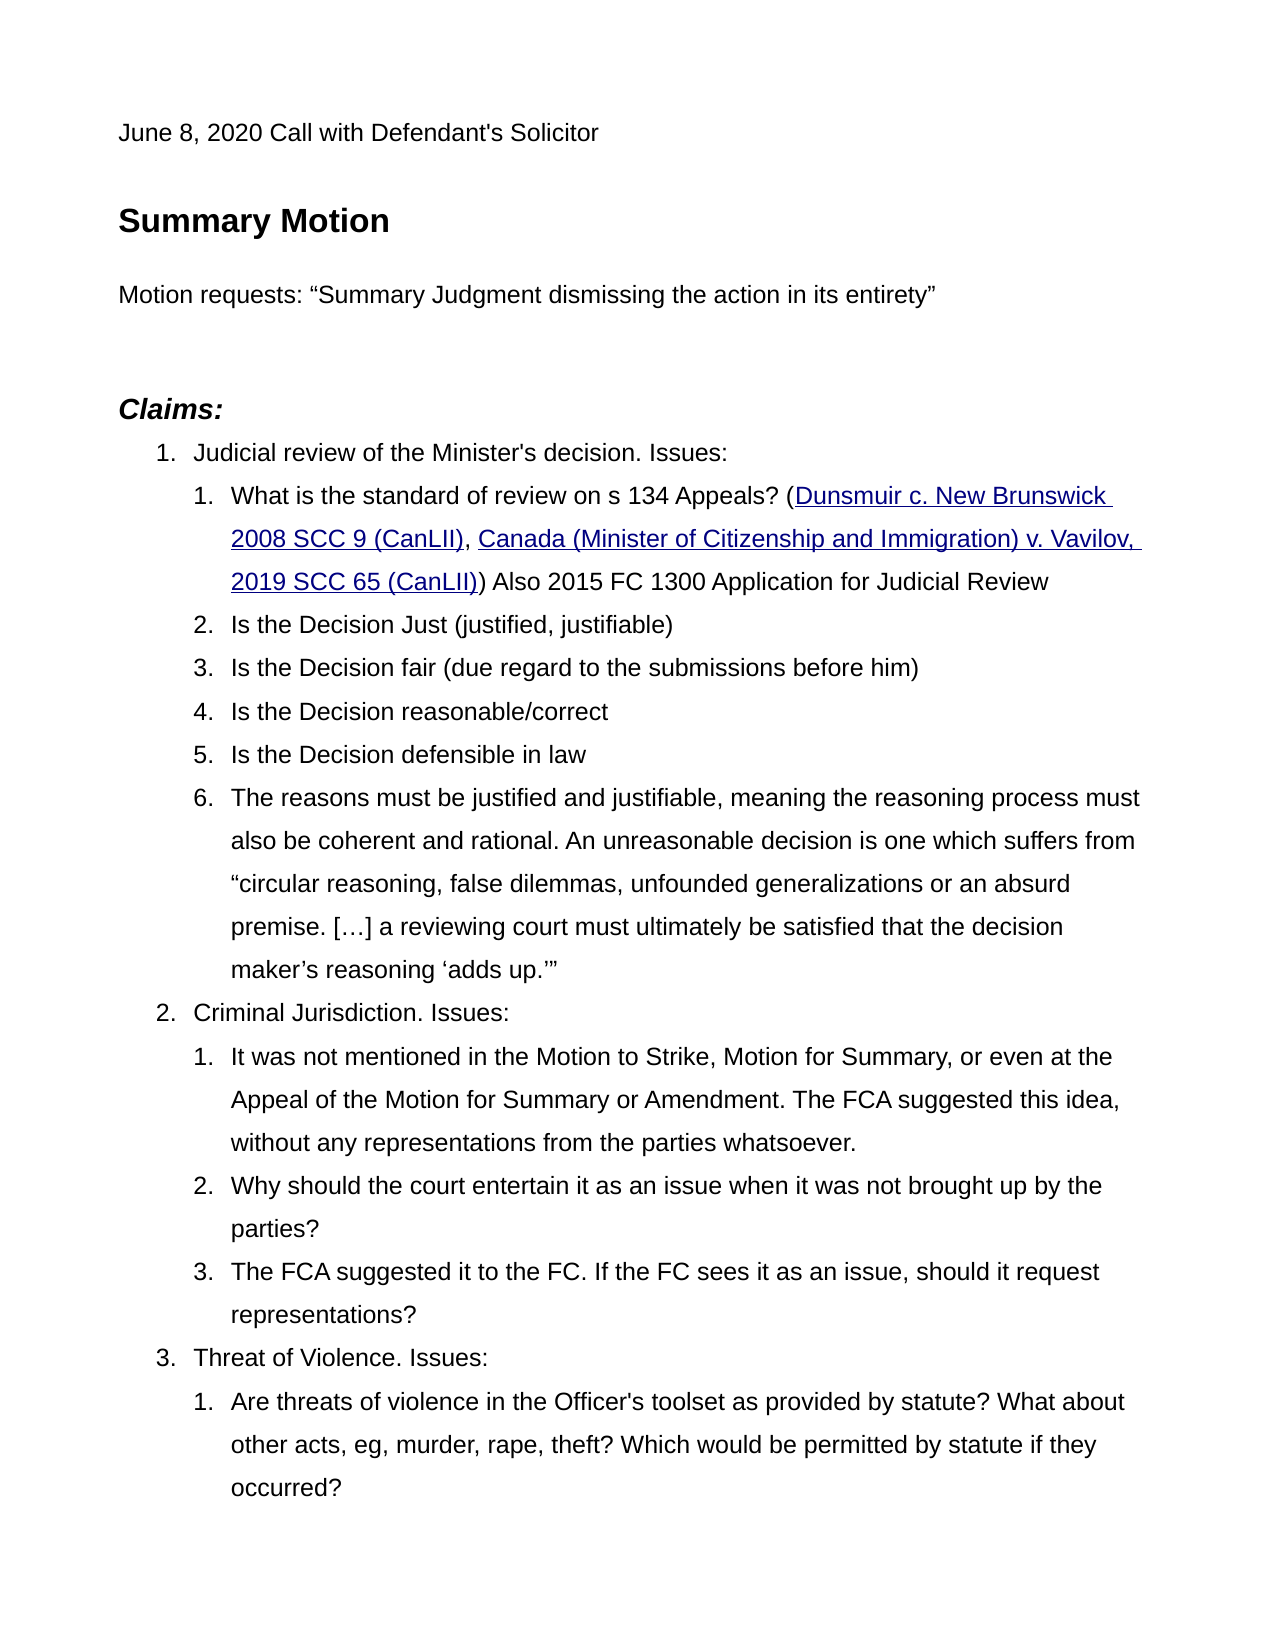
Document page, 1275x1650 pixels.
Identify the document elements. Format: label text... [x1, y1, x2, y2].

list The reasons must be justified and justifiable, meaning the reasoning process must also be coherent and rational. An unreasonable decision is one which suffers from “circular reasoning, false dilemmas, unfounded generalizations or an absurd premise. […] a reviewing court must ultimately be satisfied that the decision maker’s reasoning ‘adds up.’” [193, 783, 1157, 984]
list The FCA suggested it to the FC. If the FC sees it as an issue, should it request representations? [193, 1257, 1157, 1329]
list Why should the court entertain it as an issue when it was not brought up by the parties? [193, 1171, 1157, 1243]
text Motion requests: “Summary Judgment dismissing the action in its entirety” [118, 281, 1157, 309]
list Is the Decision reasonable/correct [193, 697, 1157, 725]
text June 8, 2020 Call with Defendant's Solicitor [118, 118, 1157, 147]
list Is the Decision Just (justified, justifiable) [193, 610, 1157, 639]
list It was not mentioned in the Motion to Strike, Motion for Summary, or even at the Appeal of the Motion for Summary or Amendment. The FCA suggested this idea, without any representations from the parties whatsoever. [193, 1042, 1157, 1157]
subtitle Summary Motion [118, 201, 1157, 239]
list Criminal Jurisdiction. Issues: [156, 998, 1157, 1027]
subtitle Claims: [118, 392, 1157, 425]
list Judicial review of the Minister's decision. Issues: [156, 438, 1157, 467]
list Is the Decision defensible in law [193, 740, 1157, 768]
list Is the Decision fair (due regard to the submissions before him) [193, 653, 1157, 682]
list Threat of Violence. Issues: [156, 1343, 1157, 1372]
list What is the standard of review on s 134 Appeals? (Dunsmuir c. New Brunswick 2008 SCC 9 (CanLII), Canada (Minister of Citizenship and Immigration) v. Vavilov, 2019 SCC 65 (CanLII)) Also 2015 FC 1300 Application for Judicial Review [193, 481, 1157, 596]
list Are threats of violence in the Officer's toolset as provided by statute? What about other acts, eg, murder, rape, theft? Which would be permitted by statute if they occurred? [193, 1387, 1157, 1502]
